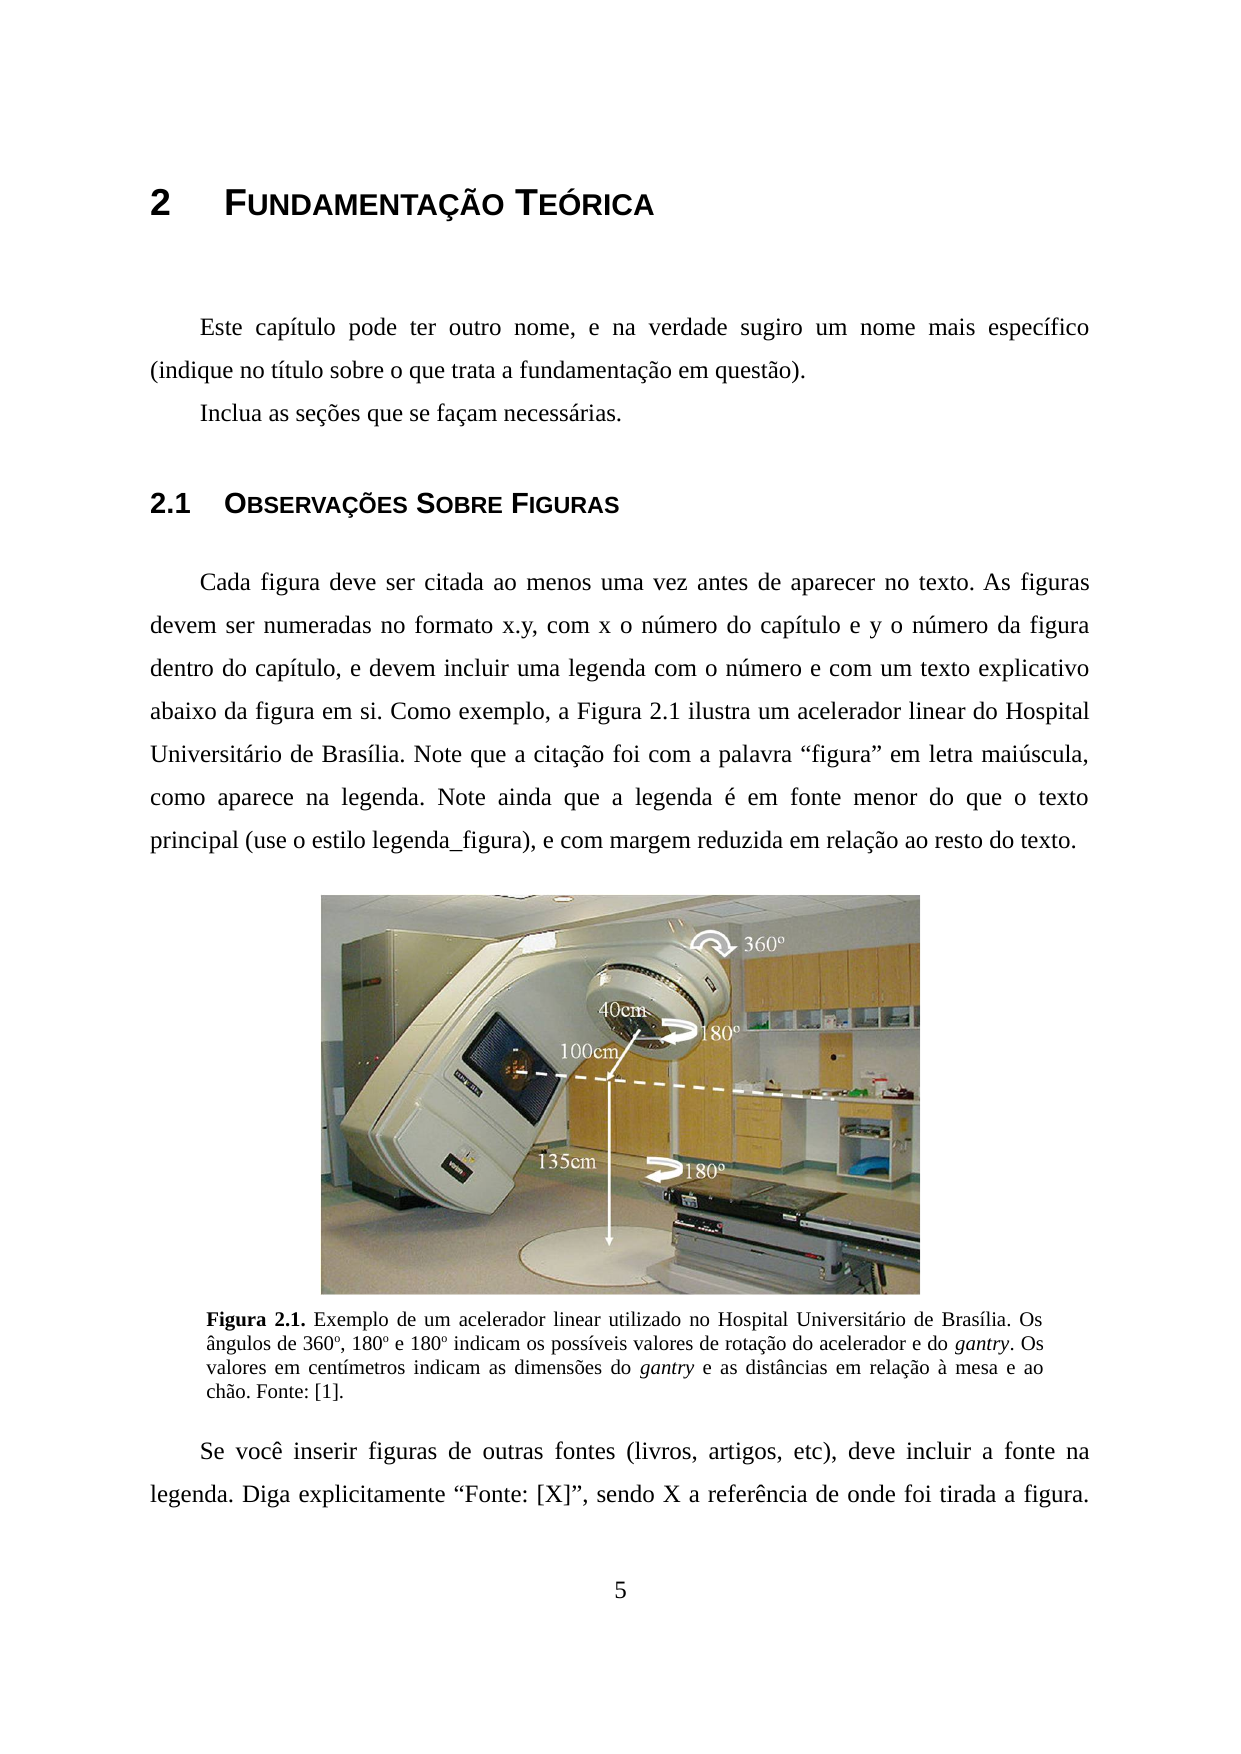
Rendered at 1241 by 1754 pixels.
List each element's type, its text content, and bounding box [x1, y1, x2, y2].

picture [320, 894, 921, 1295]
title 2 Fundamentação Teórica [150, 180, 1091, 223]
title 2.1 Observações Sobre Figuras [150, 487, 1091, 520]
text Este capítulo pode ter outro nome, e na verdade sugiro um nome mais específico (indique no título sobre o que trata a fundamentação em questão). [150, 312, 1091, 384]
text Inclua as seções que se façam necessárias. [150, 398, 1091, 427]
text Cada figura deve ser citada ao menos uma vez antes de aparecer no texto. As figuras devem ser numeradas no formato x.y, com x o número do capítulo e y o número da figura dentro do capítulo, e devem incluir uma legenda com o número e com um texto explicativo abaixo da figura em si. Como exemplo, a Figura 2.1 ilustra um acelerador linear do Hospital Universitário de Brasília. Note que a citação foi com a palavra “figura” em letra maiúscula, como aparece na legenda. Note ainda que a legenda é em fonte menor do que o texto principal (use o estilo legenda_figura), e com margem reduzida em relação ao resto do texto. [150, 567, 1091, 854]
text Se você inserir figuras de outras fontes (livros, artigos, etc), deve incluir a fonte na legenda. Diga explicitamente “Fonte: [X]”, sendo X a referência de onde foi tirada a figura. [150, 1436, 1091, 1508]
subtitle Figura 2.1. Exemplo de um acelerador linear utilizado no Hospital Universitário de Brasília. Os ângulos de 360o, 180o e 180o indicam os possíveis valores de rotação do acelerador e do gantry. Os valores em centímetros indicam as dimensões do gantry e as distâncias em relação à mesa e ao chão. Fonte: [1]. [206, 869, 1044, 1403]
